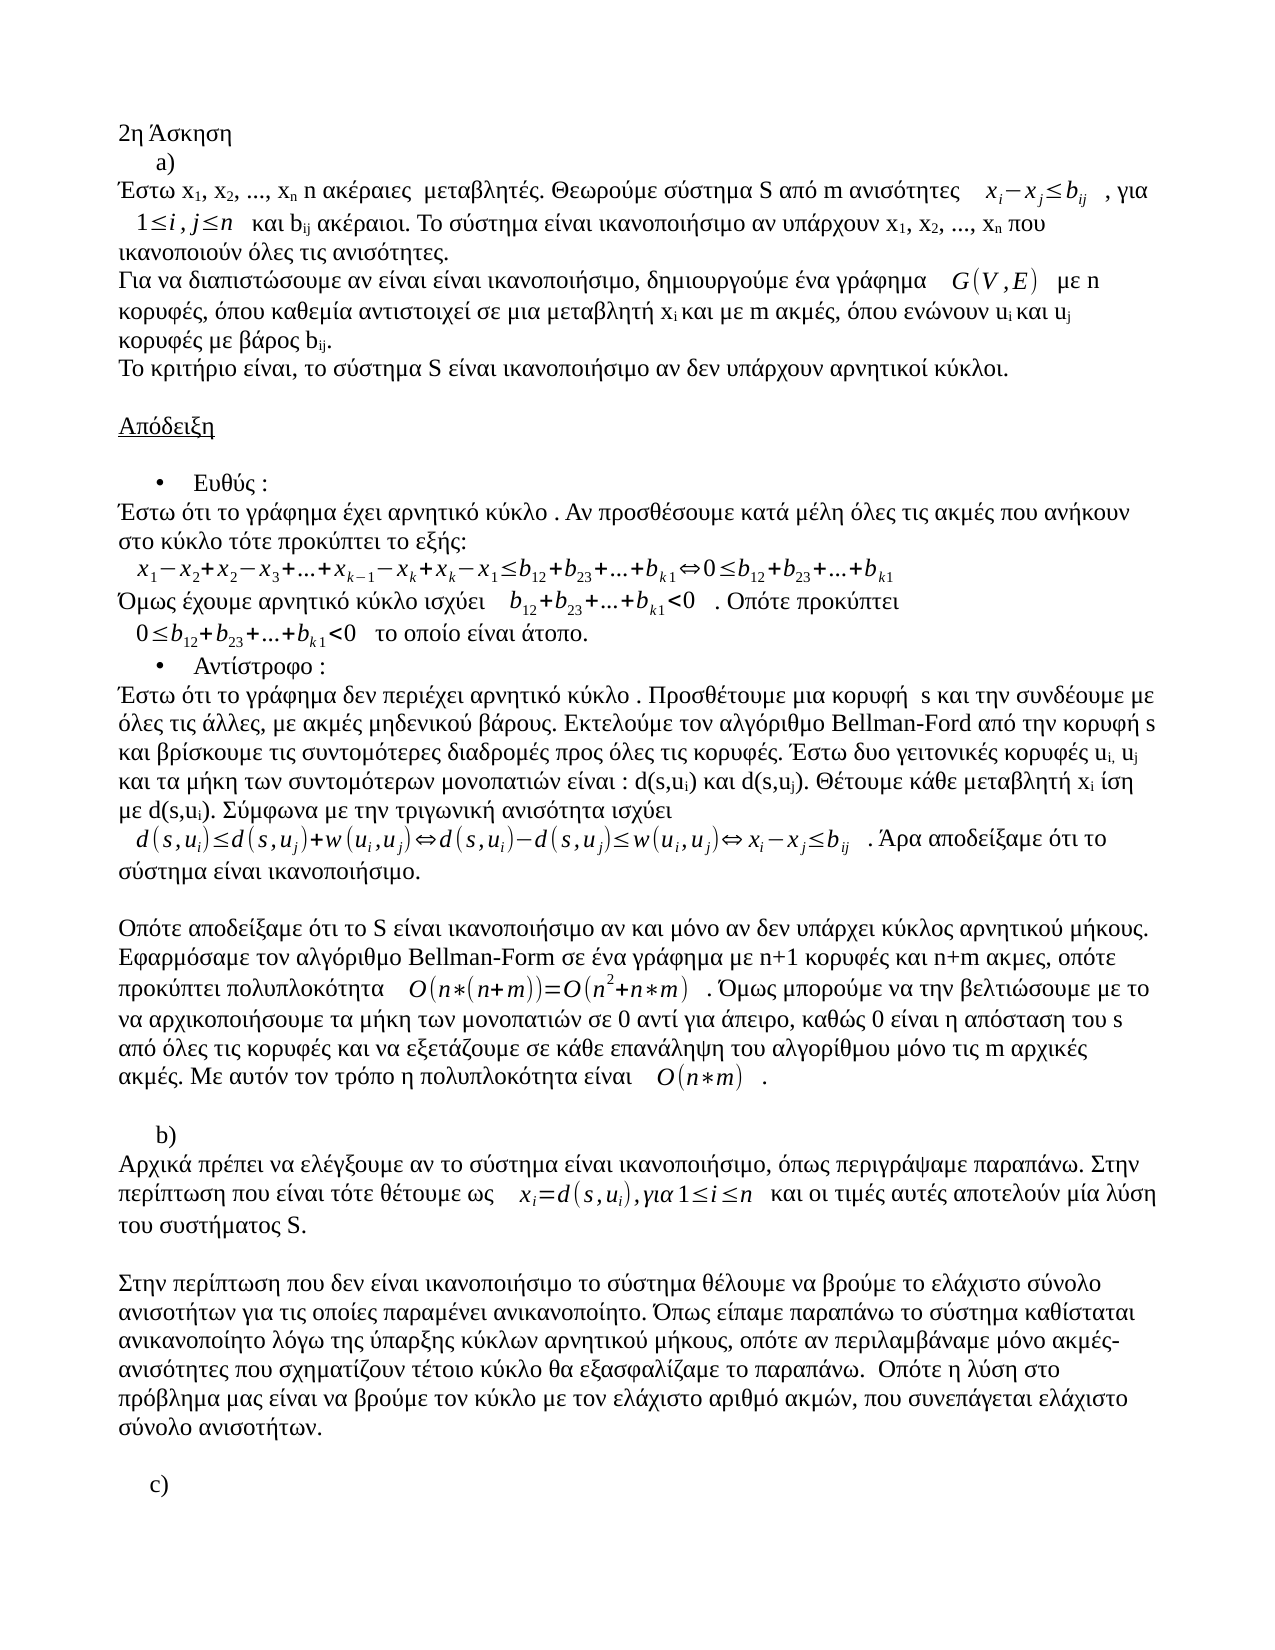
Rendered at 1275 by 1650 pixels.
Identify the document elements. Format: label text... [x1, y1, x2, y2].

text Αρχικά πρέπει να ελέγξουμε αν το σύστημα είναι ικανοποιήσιμο, όπως περιγράψαμε παραπάνω. Στην περίπτωση που είναι τότε θέτουμε ως και οι τιμές αυτές αποτελούν μία λύση του συστήματος S. [118, 1149, 1157, 1239]
text b) [118, 1121, 1157, 1149]
text Οπότε αποδείξαμε ότι το S είναι ικανοποιήσιμο αν και μόνο αν δεν υπάρχει κύκλος αρνητικού μήκους. Εφαρμόσαμε τον αλγόριθμο Bellman-Form σε ένα γράφημα με n+1 κορυφές και n+m ακμες, οπότε προκύπτει πολυπλοκότητα . Όμως μπορούμε να την βελτιώσουμε με το να αρχικοποιήσουμε τα μήκη των μονοπατιών σε 0 αντί για άπειρο, καθώς 0 είναι η απόσταση του s από όλες τις κορυφές και να εξετάζουμε σε κάθε επανάληψη του αλγορίθμου μόνο τις m αρχικές ακμές. Με αυτόν τον τρόπο η πολυπλοκότητα είναι . [118, 913, 1157, 1092]
list Ευθύς : [156, 468, 1157, 497]
text 2η Άσκηση [118, 118, 1157, 147]
text Έστω ότι το γράφημα έχει αρνητικό κύκλο . Αν προσθέσουμε κατά μέλη όλες τις ακμές που ανήκουν στο κύκλο τότε προκύπτει το εξής: [118, 497, 1157, 555]
text Στην περίπτωση που δεν είναι ικανοποιήσιμο το σύστημα θέλουμε να βρούμε το ελάχιστο σύνολο ανισοτήτων για τις οποίες παραμένει ανικανοποίητο. Όπως είπαμε παραπάνω το σύστημα καθίσταται [118, 1268, 1157, 1326]
text Το κριτήριο είναι, το σύστημα S είναι ικανοποιήσιμο αν δεν υπάρχουν αρνητικοί κύκλοι. [118, 353, 1157, 382]
text Απόδειξη [118, 411, 1157, 440]
text Για να διαπιστώσουμε αν είναι είναι ικανοποιήσιμο, δημιουργούμε ένα γράφημα με n κορυφές, όπου καθεμία αντιστοιχεί σε μια μεταβλητή xi και με m ακμές, όπου ενώνουν ui και uj κορυφές με βάρος bij. [118, 266, 1157, 353]
text Έστω ότι το γράφημα δεν περιέχει αρνητικό κύκλο . Προσθέτουμε μια κορυφή s και την συνδέουμε με όλες τις άλλες, με ακμές μηδενικού βάρους. Εκτελούμε τον αλγόριθμο Bellman-Ford από την κορυφή s και βρίσκουμε τις συντομότερες διαδρομές προς όλες τις κορυφές. Έστω δυο γειτονικές κορυφές ui, uj και τα μήκη των συντομότερων μονοπατιών είναι : d(s,ui) και d(s,uj). Θέτουμε κάθε μεταβλητή xi ίση με d(s,ui). Σύμφωνα με την τριγωνική ανισότητα ισχύει . Άρα αποδείξαμε ότι το σύστημα είναι ικανοποιήσιμο. [118, 680, 1157, 885]
text c) [118, 1469, 1157, 1498]
text ανικανοποίητο λόγω της ύπαρξης κύκλων αρνητικού μήκους, οπότε αν περιλαμβάναμε μόνο ακμές-ανισότητες που σχηματίζουν τέτοιο κύκλο θα εξασφαλίζαμε το παραπάνω. Οπότε η λύση στο πρόβλημα μας είναι να βρούμε τον κύκλο με τον ελάχιστο αριθμό ακμών, που συνεπάγεται ελάχιστο σύνολο ανισοτήτων. [118, 1326, 1157, 1441]
text Όμως έχουμε αρνητικό κύκλο ισχύει . Οπότε προκύπτει το οποίο είναι άτοπο. [118, 586, 1157, 651]
text Έστω x1, x2, ..., xn n ακέραιες μεταβλητές. Θεωρούμε σύστημα S από m ανισότητες , για και bij ακέραιοι. Το σύστημα είναι ικανοποιήσιμο αν υπάρχουν x1, x2, ..., xn που ικανοποιούν όλες τις ανισότητες. [118, 176, 1157, 266]
list Αντίστροφο : [156, 651, 1157, 680]
